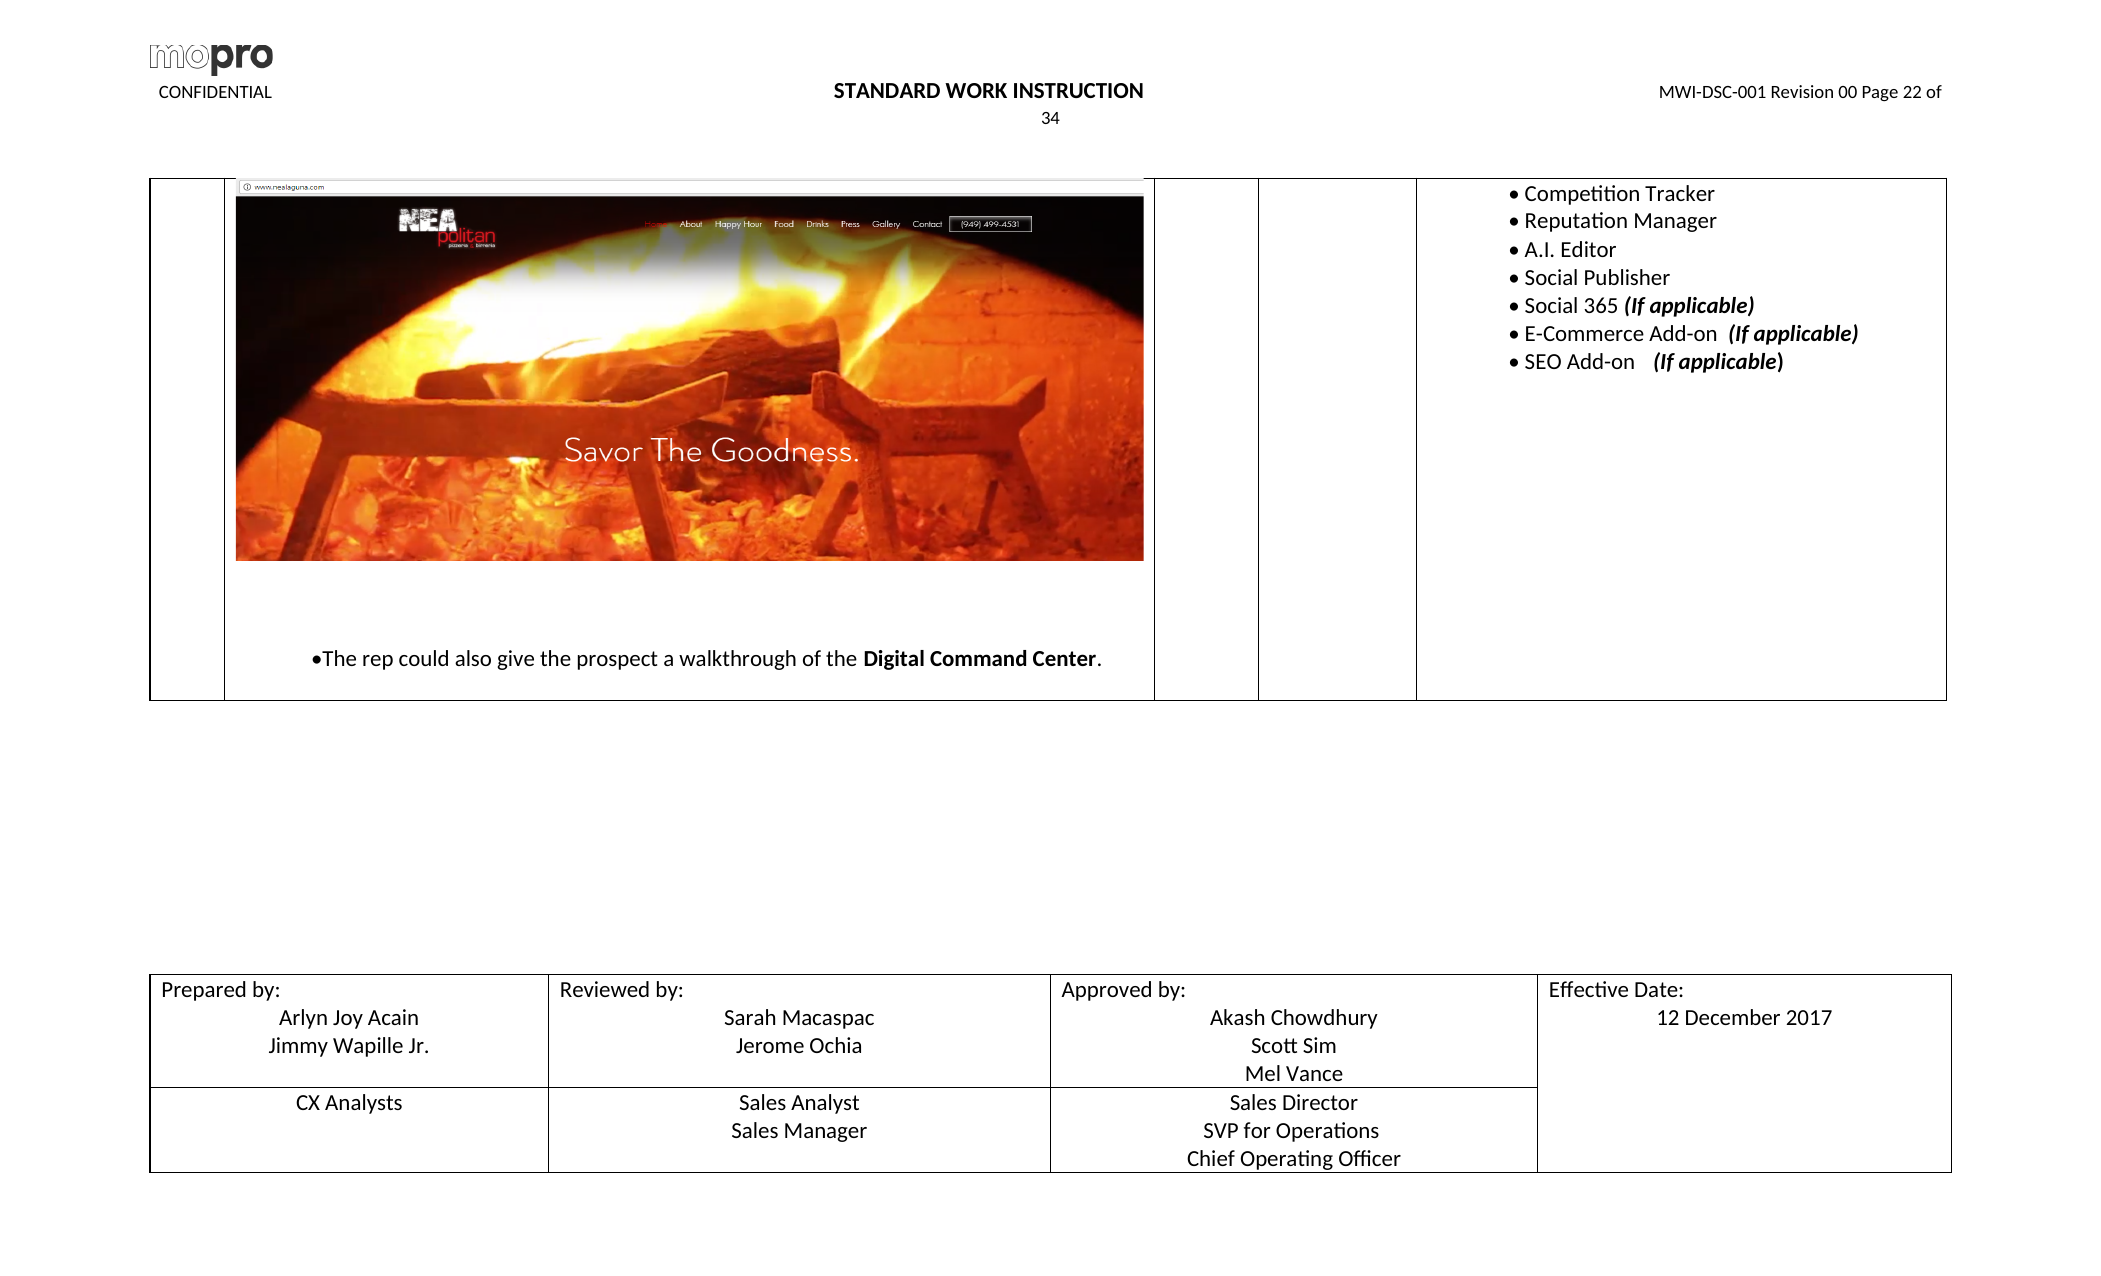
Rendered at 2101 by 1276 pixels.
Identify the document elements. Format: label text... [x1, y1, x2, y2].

table_cell [1155, 179, 1258, 700]
table_cell •Spec Reveal - this is where the Sales Rep reveals the Spec Site (according to when the Spec Reveal Date is scheduled). •The rep could either show a spec site or a live Mopro website. •The rep could also give the prospect a walkthrough of the Digital Command Center. [1143, 179, 1154, 700]
table_cell • Competition Tracker • Reputation Manager • A.I. Editor • Social Publisher • Social 365 (If applicable) • E-Commerce Add-on (If applicable) • SEO Add-on (If applicable) [1417, 179, 1946, 700]
table_cell [151, 179, 224, 700]
table_cell [1259, 179, 1416, 700]
table_cell •Spec Reveal - this is where the Sales Rep reveals the Spec Site (according to when the Spec Reveal Date is scheduled). •The rep could either show a spec site or a live Mopro website. •The rep could also give the prospect a walkthrough of the Digital Command Center. [225, 179, 311, 700]
